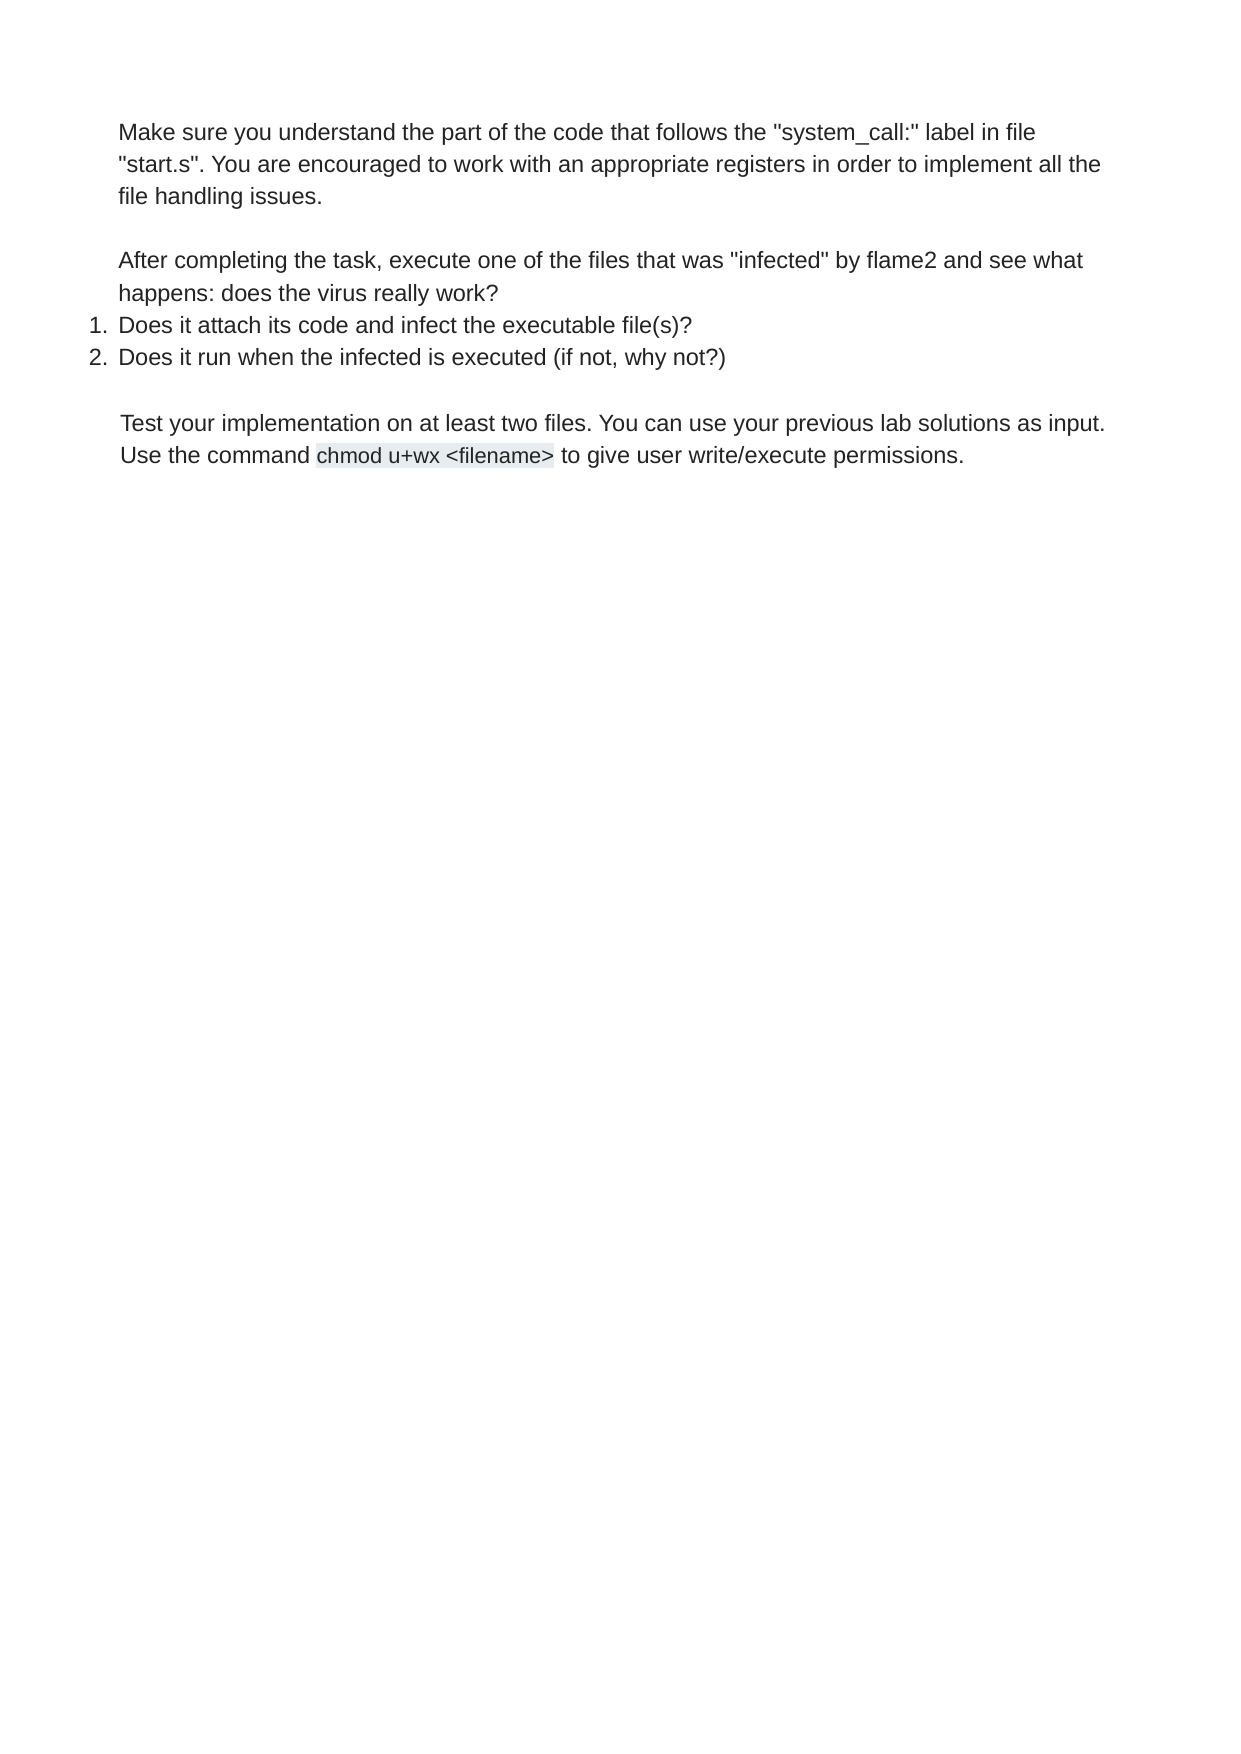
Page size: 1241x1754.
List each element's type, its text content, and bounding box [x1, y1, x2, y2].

list Does it attach its code and infect the executable file(s)? [118, 311, 1122, 338]
list Make sure you understand the part of the code that follows the "system_call:" label in file "start.s". You are encouraged to work with an appropriate registers in order to implement all the file handling issues. [118, 118, 1122, 209]
text After completing the task, execute one of the files that was "infected" by flame2 and see what happens: does the virus really work? [118, 215, 1122, 306]
text Test your implementation on at least two files. You can use your previous lab solutions as input. Use the command chmod u+wx <filename> to give user write/execute permissions. [120, 377, 1121, 468]
list Does it run when the infected is executed (if not, why not?) [118, 343, 1122, 370]
